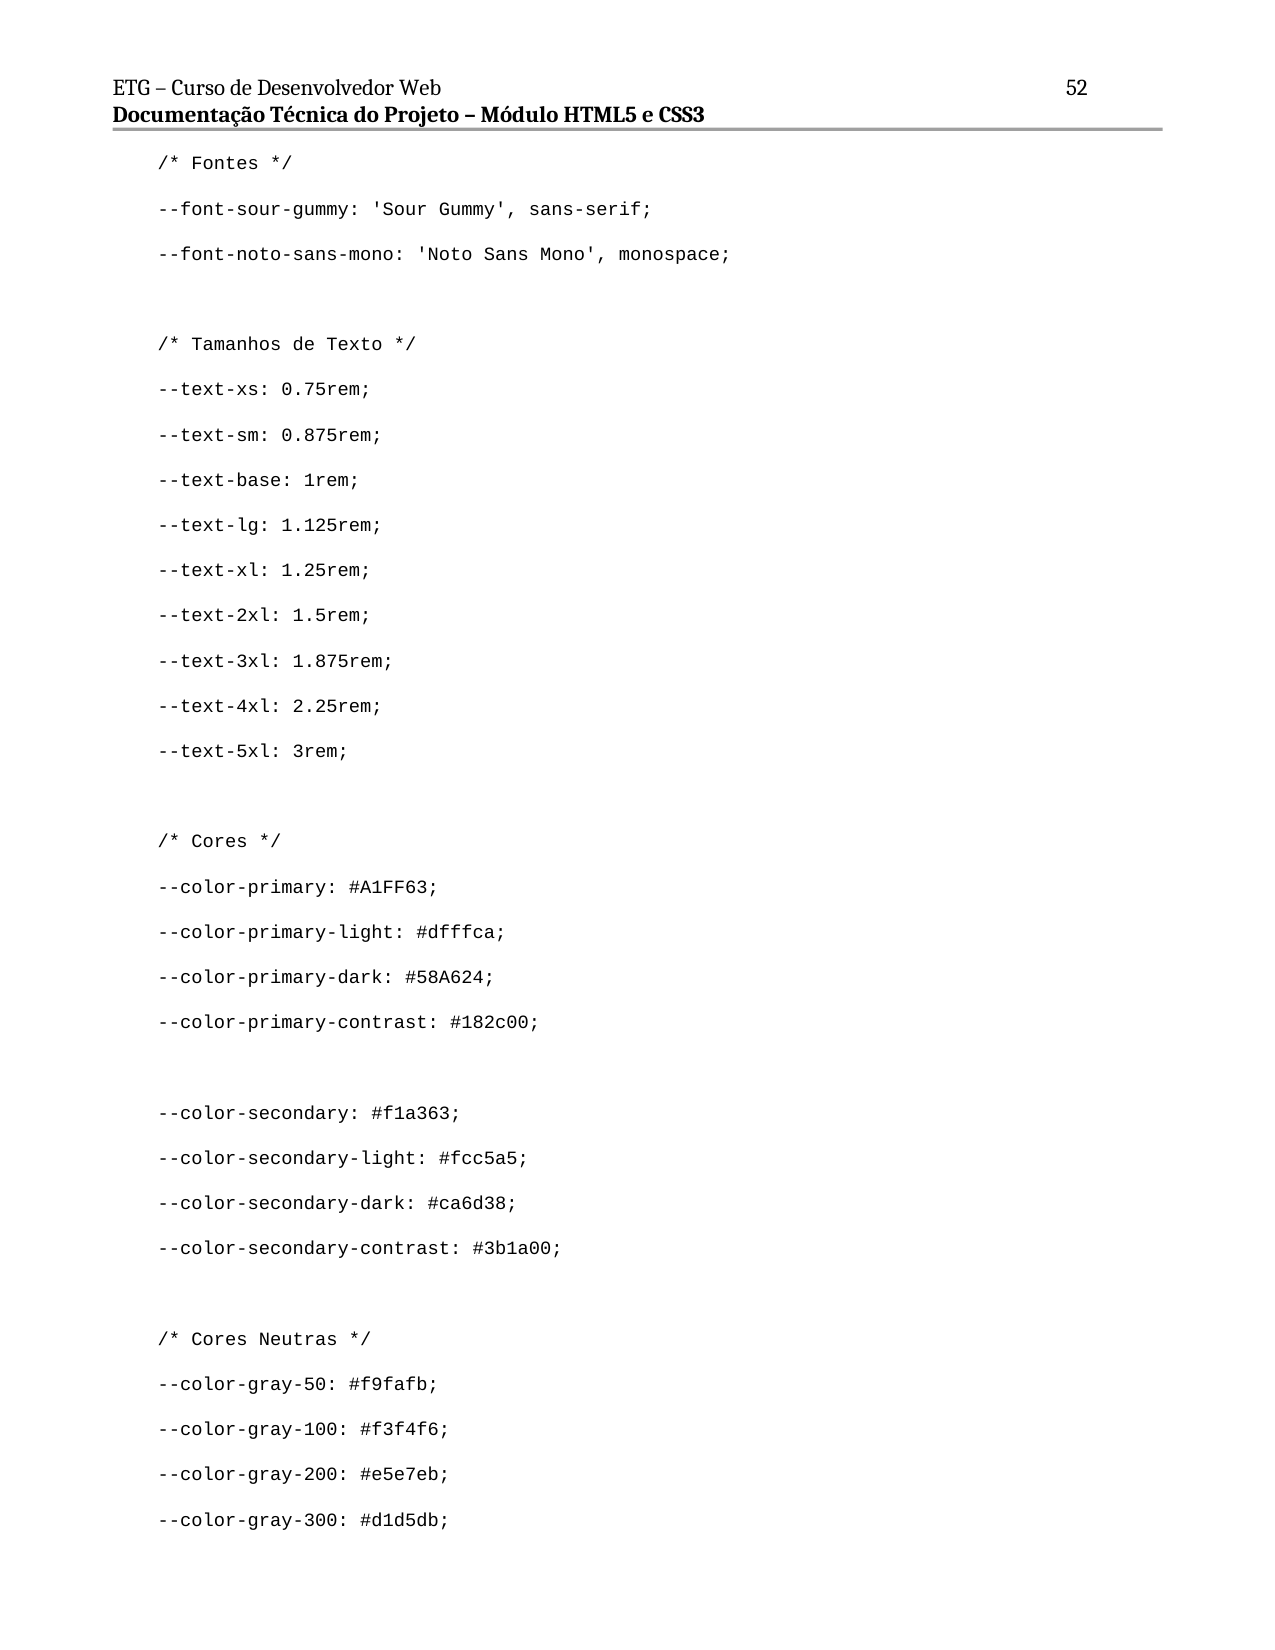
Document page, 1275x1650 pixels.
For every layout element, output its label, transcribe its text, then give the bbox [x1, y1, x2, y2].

text --text-xs: 0.75rem; [112, 380, 1162, 401]
text /* Tamanhos de Texto */ [112, 335, 1162, 356]
text --color-secondary-contrast: #3b1a00; [112, 1239, 1162, 1260]
text --color-gray-200: #e5e7eb; [112, 1465, 1162, 1486]
text /* Cores */ [112, 832, 1162, 853]
text --color-primary-dark: #58A624; [112, 968, 1162, 989]
text --text-3xl: 1.875rem; [112, 651, 1162, 673]
text --color-primary-light: #dfffca; [112, 923, 1162, 944]
text --color-gray-50: #f9fafb; [112, 1375, 1162, 1396]
text --font-sour-gummy: 'Sour Gummy', sans-serif; [112, 199, 1162, 221]
text --color-secondary-light: #fcc5a5; [112, 1149, 1162, 1170]
text --text-2xl: 1.5rem; [112, 606, 1162, 627]
text --color-secondary-dark: #ca6d38; [112, 1194, 1162, 1215]
text --color-primary-contrast: #182c00; [112, 1013, 1162, 1034]
text --text-5xl: 3rem; [112, 742, 1162, 763]
text --text-sm: 0.875rem; [112, 425, 1162, 447]
text --text-lg: 1.125rem; [112, 516, 1162, 537]
text --text-base: 1rem; [112, 471, 1162, 492]
text /* Cores Neutras */ [112, 1329, 1162, 1351]
text /* Fontes */ [112, 154, 1162, 175]
text --color-primary: #A1FF63; [112, 877, 1162, 899]
text --color-secondary: #f1a363; [112, 1103, 1162, 1125]
text --color-gray-300: #d1d5db; [112, 1510, 1162, 1532]
text --text-xl: 1.25rem; [112, 561, 1162, 582]
text --color-gray-100: #f3f4f6; [112, 1420, 1162, 1441]
text --text-4xl: 2.25rem; [112, 697, 1162, 718]
text --font-noto-sans-mono: 'Noto Sans Mono', monospace; [112, 244, 1162, 266]
